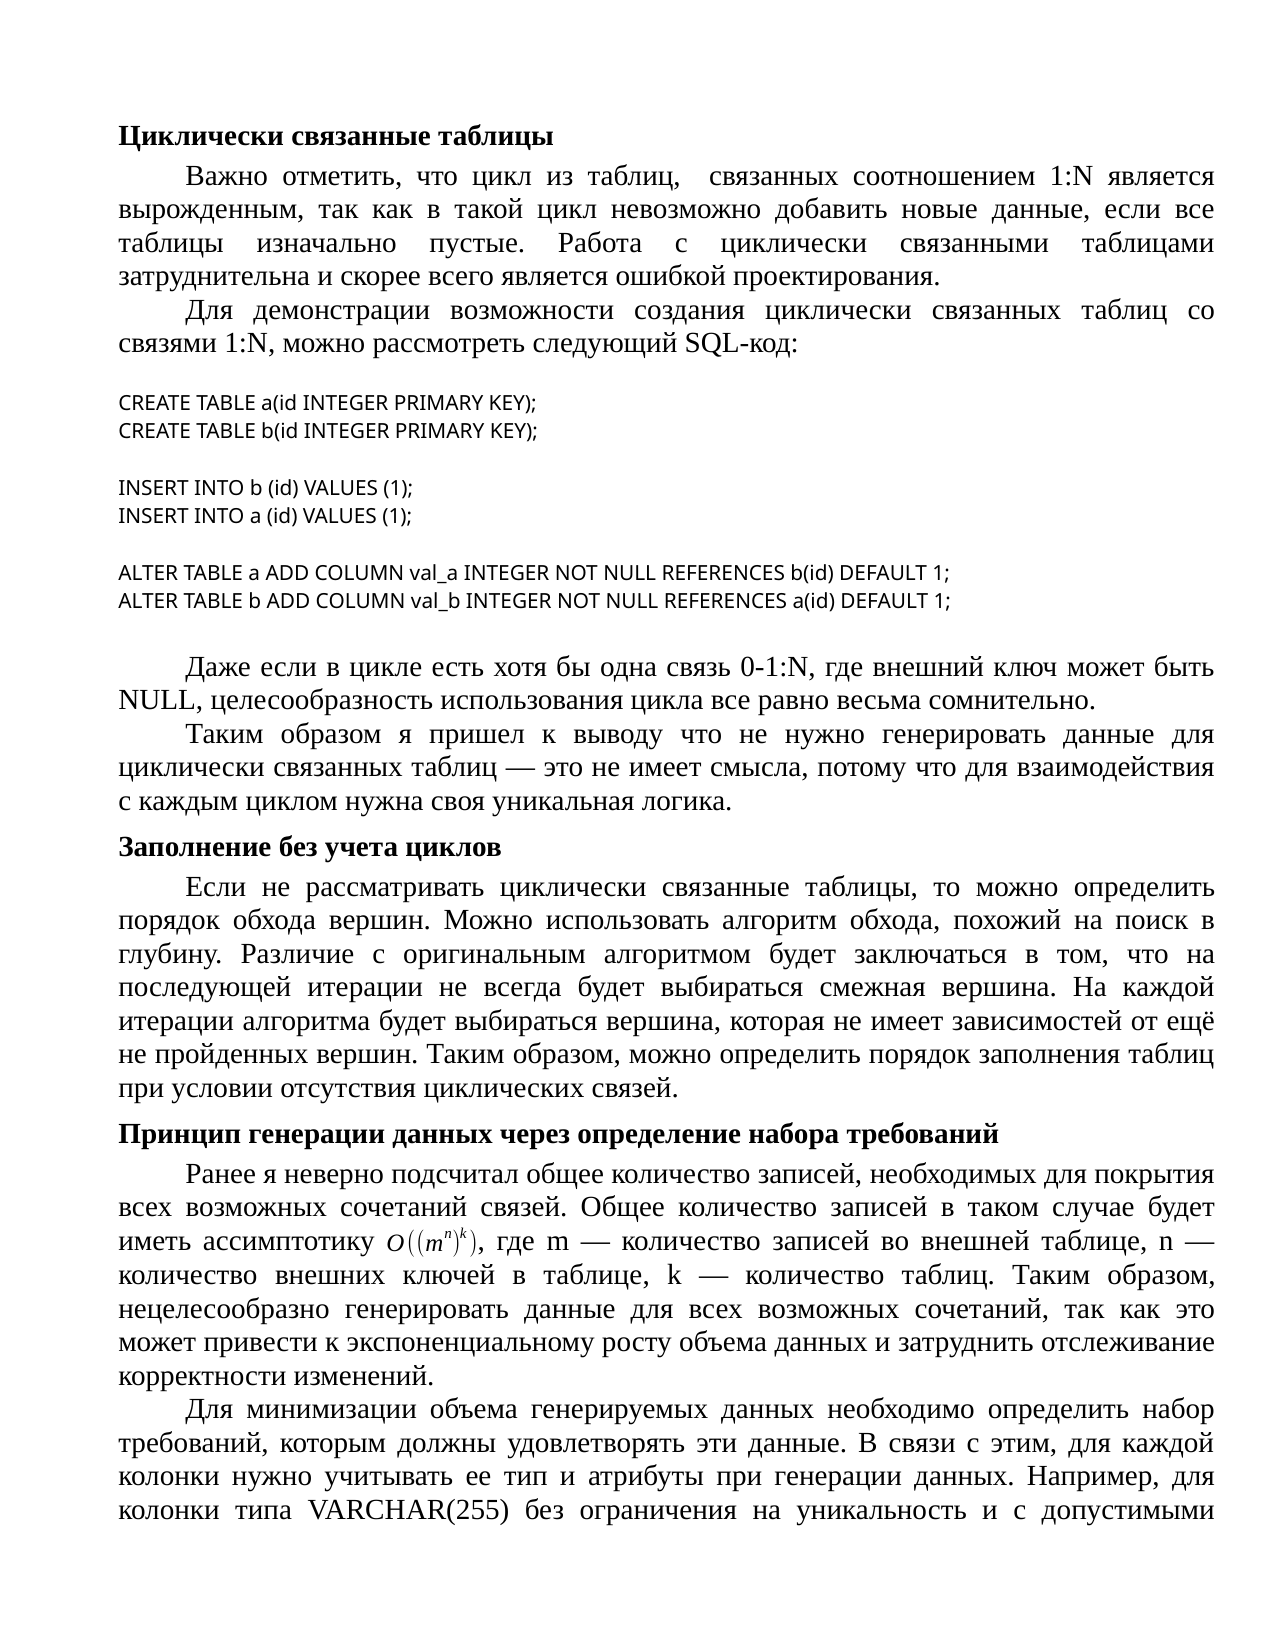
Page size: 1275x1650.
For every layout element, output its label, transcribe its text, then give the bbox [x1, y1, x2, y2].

text Таким образом я пришел к выводу что не нужно генерировать данные для циклически связанных таблиц — это не имеет смысла, потому что для взаимодействия с каждым циклом нужна своя уникальная логика. [118, 716, 1216, 816]
text CREATE TABLE a(id INTEGER PRIMARY KEY); [118, 388, 1216, 416]
text Если не рассматривать циклически связанные таблицы, то можно определить порядок обхода вершин. Можно использовать алгоритм обхода, похожий на поиск в глубину. Различие с оригинальным алгоритмом будет заключаться в том, что на последующей итерации не всегда будет выбираться смежная вершина. На каждой итерации алгоритма будет выбираться вершина, которая не имеет зависимостей от ещё не пройденных вершин. Таким образом, можно определить порядок заполнения таблиц при условии отсутствия циклических связей. [118, 869, 1216, 1103]
subtitle Принцип генерации данных через определение набора требований [118, 1116, 1216, 1149]
text INSERT INTO a (id) VALUES (1); [118, 501, 1216, 530]
text Важно отметить, что цикл из таблиц, связанных соотношением 1:N является вырожденным, так как в такой цикл невозможно добавить новые данные, если все таблицы изначально пустые. Работа с циклически связанными таблицами затруднительна и скорее всего является ошибкой проектирования. [118, 158, 1216, 292]
text Для минимизации объема генерируемых данных необходимо определить набор требований, которым должны удовлетворять эти данные. В связи с этим, для каждой колонки нужно учитывать ее тип и атрибуты при генерации данных. Например, для колонки типа VARCHAR(255) без ограничения на уникальность и с допустимыми [118, 1391, 1216, 1526]
subtitle Циклически связанные таблицы [118, 118, 1216, 152]
text CREATE TABLE b(id INTEGER PRIMARY KEY); [118, 416, 1216, 444]
text Ранее я неверно подсчитал общее количество записей, необходимых для покрытия всех возможных сочетаний связей. Общее количество записей в таком случае будет иметь ассимптотику , где m — количество записей во внешней таблице, n — количество внешних ключей в таблице, k — количество таблиц. Таким образом, нецелесообразно генерировать данные для всех возможных сочетаний, так как это может привести к экспоненциальному росту объема данных и затруднить отслеживание корректности изменений. [118, 1156, 1216, 1391]
text Для демонстрации возможности создания циклически связанных таблиц со связями 1:N, можно рассмотреть следующий SQL-код: [118, 292, 1216, 359]
text ALTER TABLE b ADD COLUMN val_b INTEGER NOT NULL REFERENCES a(id) DEFAULT 1; [118, 587, 1216, 615]
text Даже если в цикле есть хотя бы одна связь 0-1:N, где внешний ключ может быть NULL, целесообразность использования цикла все равно весьма сомнительно. [118, 649, 1216, 716]
text INSERT INTO b (id) VALUES (1); [118, 473, 1216, 501]
text ALTER TABLE a ADD COLUMN val_a INTEGER NOT NULL REFERENCES b(id) DEFAULT 1; [118, 558, 1216, 587]
subtitle Заполнение без учета циклов [118, 829, 1216, 862]
